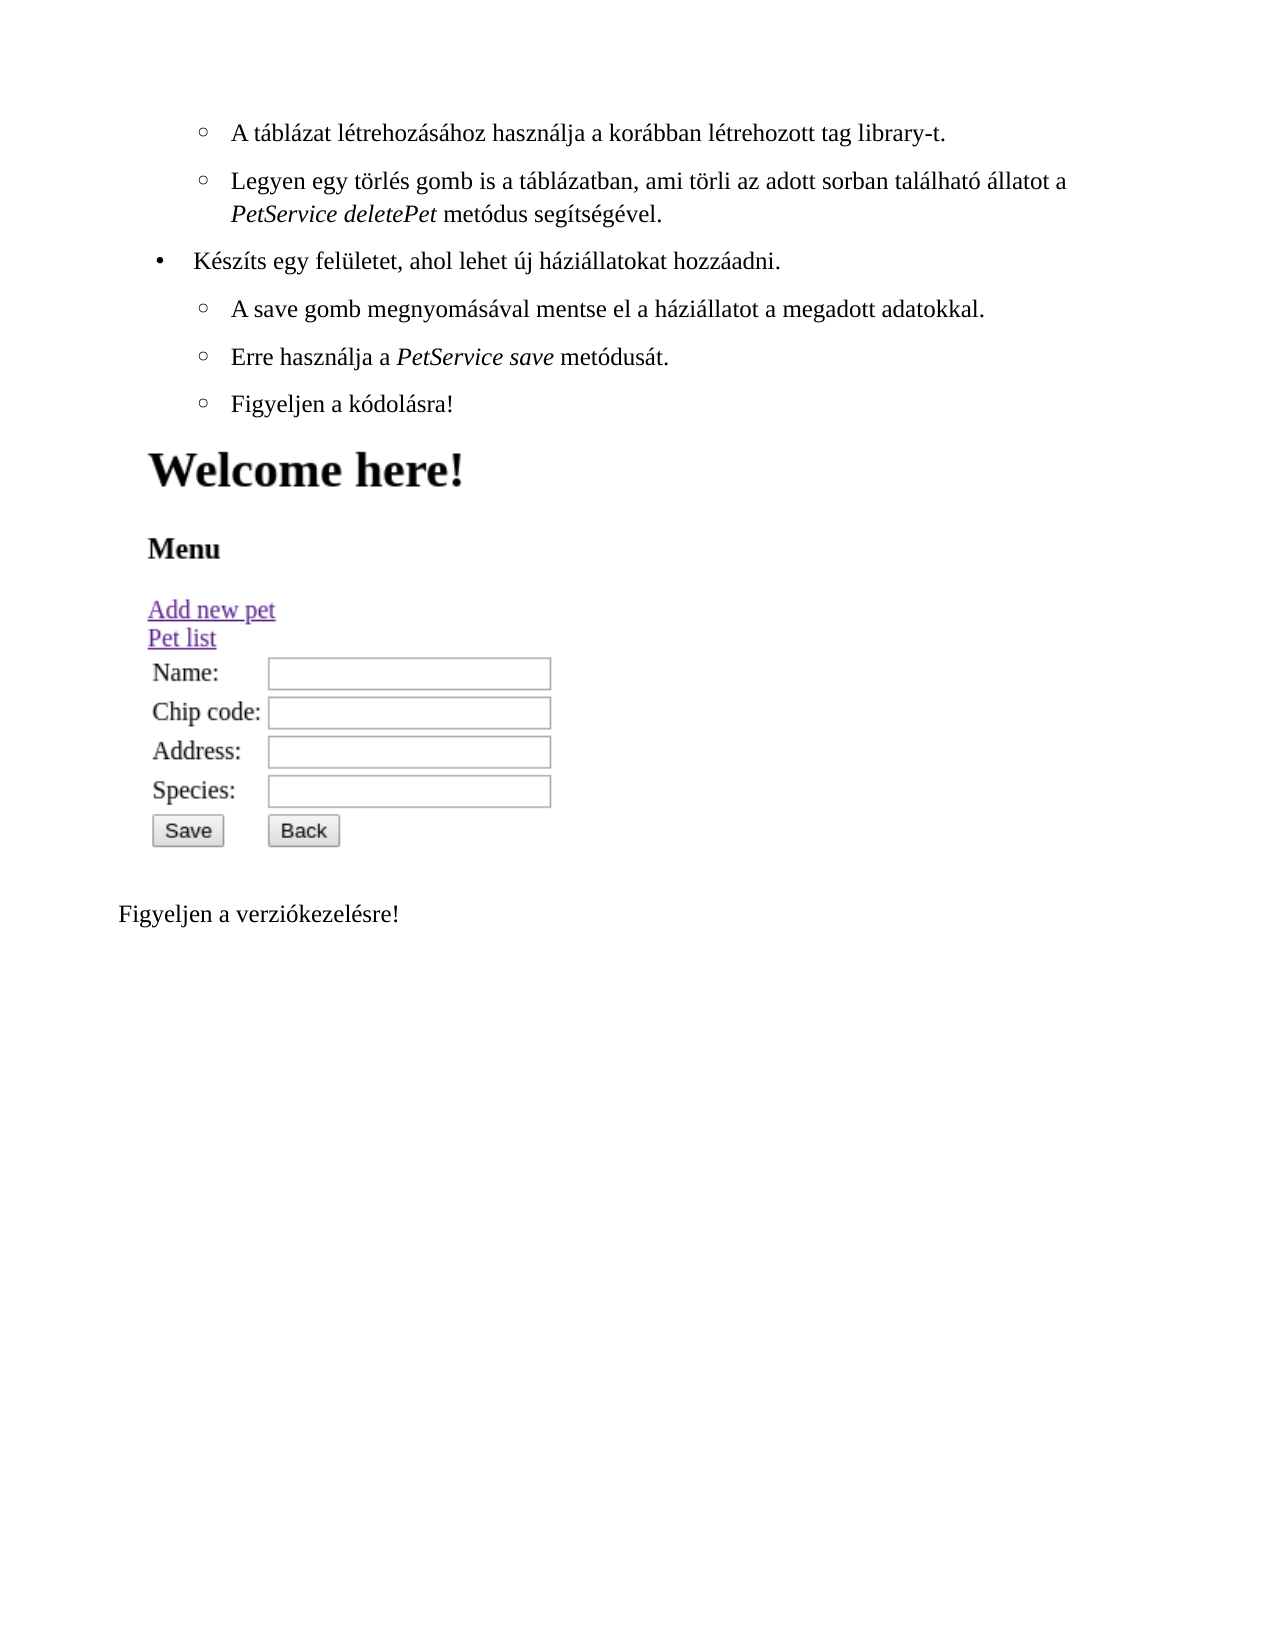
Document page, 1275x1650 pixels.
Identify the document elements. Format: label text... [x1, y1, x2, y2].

list Figyeljen a kódolásra! [193, 389, 1157, 418]
list Készíts egy felületet, ahol lehet új háziállatokat hozzáadni. [156, 246, 1157, 275]
list Legyen egy törlés gomb is a táblázatban, ami törli az adott sorban található állatot a PetService deletePet metódus segítségével. [193, 166, 1157, 227]
list A táblázat létrehozásához használja a korábban létrehozott tag library-t. [193, 118, 1157, 147]
picture [137, 436, 1138, 896]
text Figyeljen a verziókezelésre! [118, 437, 1157, 928]
list Erre használja a PetService save metódusát. [193, 342, 1157, 370]
list A save gomb megnyomásával mentse el a háziállatot a megadott adatokkal. [193, 294, 1157, 323]
